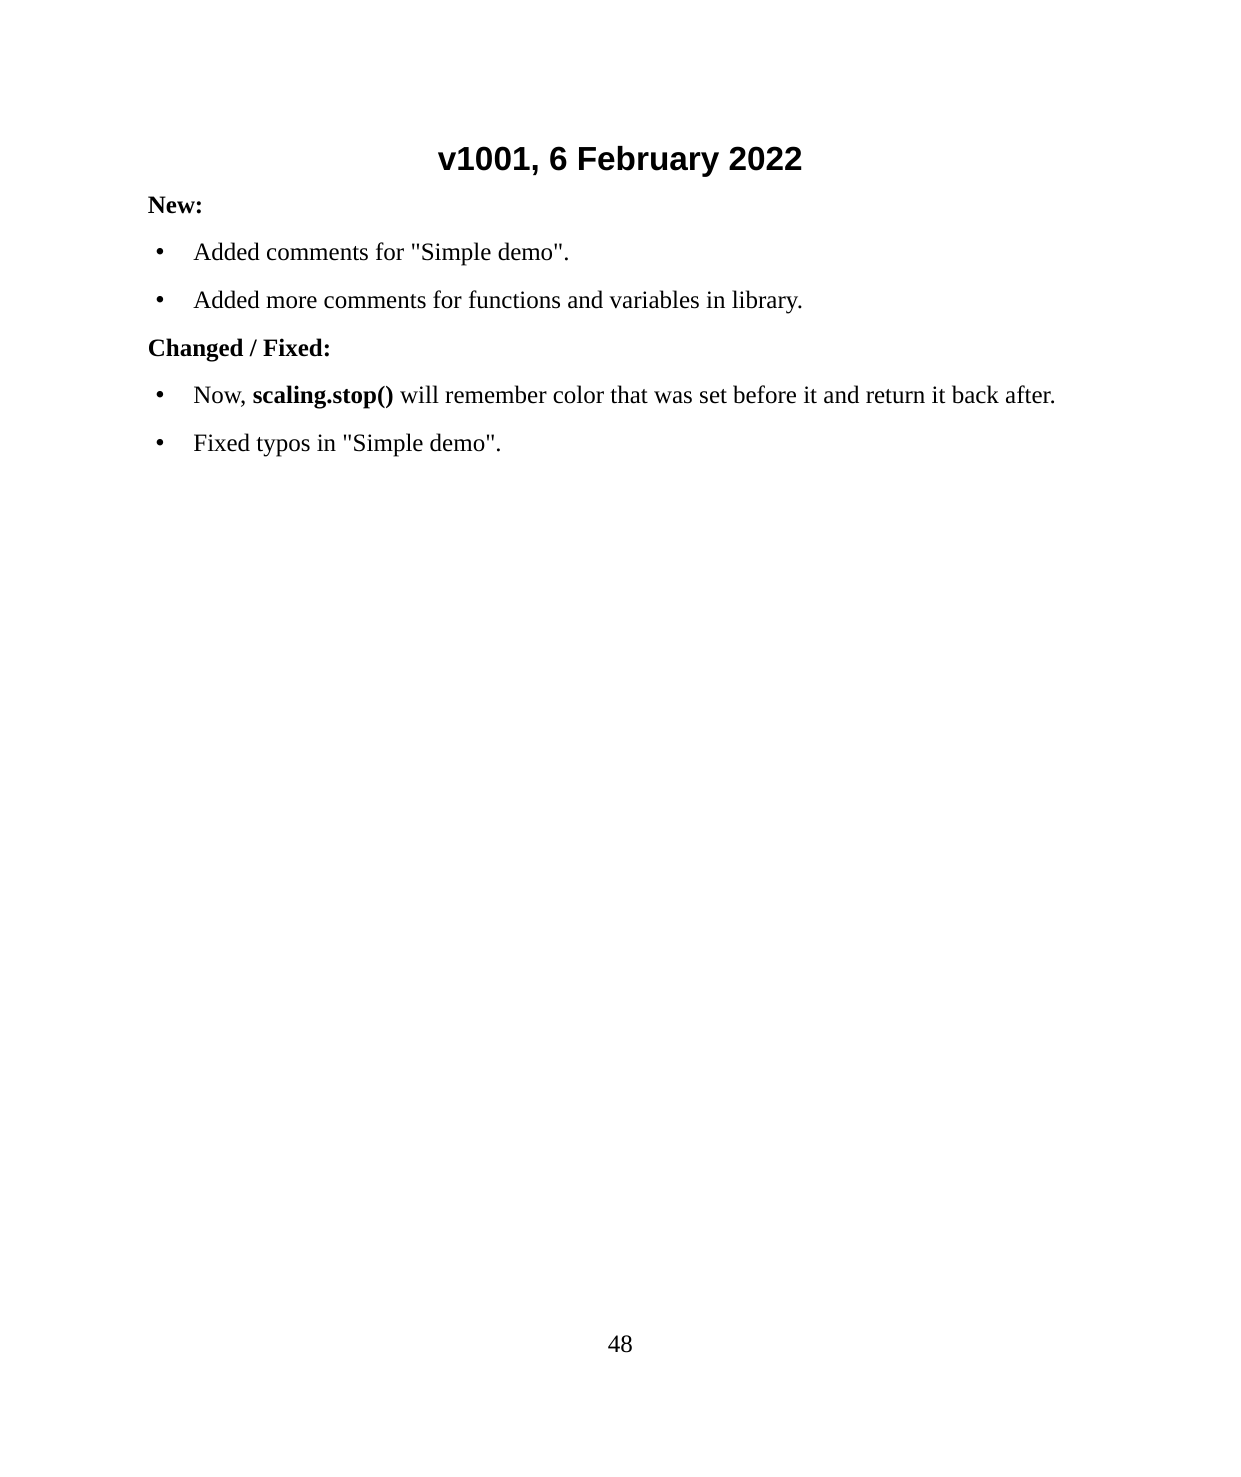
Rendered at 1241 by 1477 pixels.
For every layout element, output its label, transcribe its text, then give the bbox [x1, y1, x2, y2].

list Fixed typos in "Simple demo". [156, 428, 1122, 457]
list Added comments for "Simple demo". [156, 237, 1122, 266]
list Added more comments for functions and variables in library. [156, 285, 1122, 314]
list Now, scaling.stop() will remember color that was set before it and return it back after. [156, 380, 1122, 409]
text New: [118, 190, 1122, 219]
text Changed / Fixed: [118, 333, 1122, 361]
subtitle v1001, 6 February 2022 [118, 139, 1122, 177]
